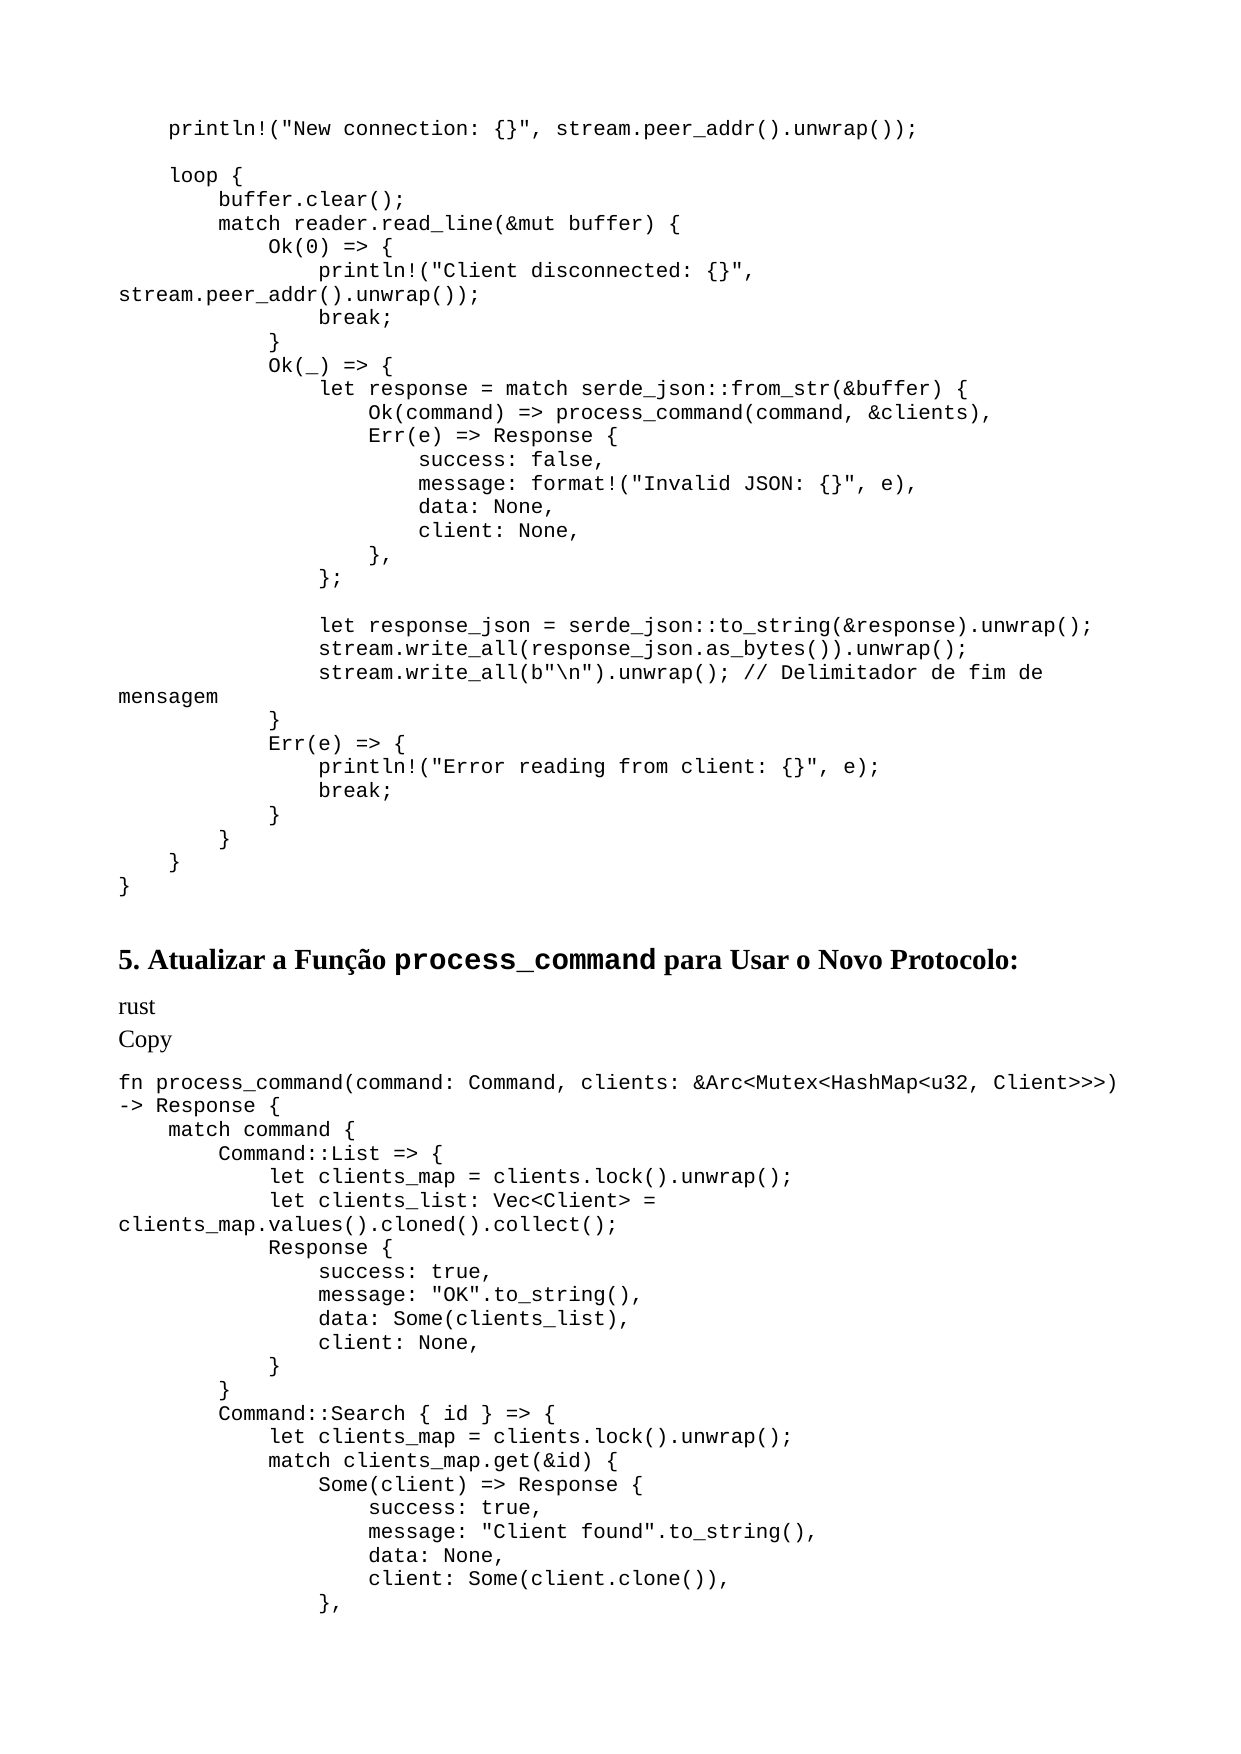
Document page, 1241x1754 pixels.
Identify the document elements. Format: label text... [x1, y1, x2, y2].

text success: true, [118, 1497, 1122, 1521]
text data: None, [118, 496, 1122, 520]
text Ok(_) => { [118, 354, 1122, 378]
text match command { [118, 1119, 1122, 1143]
text message: "Client found".to_string(), [118, 1521, 1122, 1544]
text message: "OK".to_string(), [118, 1284, 1122, 1308]
text } [118, 1379, 1122, 1403]
text let clients_map = clients.lock().unwrap(); [118, 1426, 1122, 1450]
text println!("Client disconnected: {}", stream.peer_addr().unwrap()); [118, 260, 1122, 307]
text let clients_list: Vec<Client> = clients_map.values().cloned().collect(); [118, 1190, 1122, 1237]
text success: true, [118, 1261, 1122, 1284]
text Some(client) => Response { [118, 1474, 1122, 1497]
text message: format!("Invalid JSON: {}", e), [118, 473, 1122, 496]
text Command::List => { [118, 1143, 1122, 1166]
text Copy [118, 1024, 1122, 1053]
text Command::Search { id } => { [118, 1403, 1122, 1426]
text client: None, [118, 1332, 1122, 1355]
text data: None, [118, 1544, 1122, 1568]
text break; [118, 780, 1122, 804]
text Ok(0) => { [118, 236, 1122, 260]
text let response = match serde_json::from_str(&buffer) { [118, 378, 1122, 402]
text } [118, 827, 1122, 851]
text } [118, 804, 1122, 827]
text }, [118, 544, 1122, 567]
text Response { [118, 1237, 1122, 1261]
text stream.write_all(response_json.as_bytes()).unwrap(); [118, 638, 1122, 662]
text success: false, [118, 449, 1122, 473]
text } [118, 875, 1122, 898]
text }, [118, 1592, 1122, 1616]
text Err(e) => Response { [118, 426, 1122, 449]
text } [118, 331, 1122, 354]
text }; [118, 567, 1122, 591]
text match clients_map.get(&id) { [118, 1450, 1122, 1474]
text let response_json = serde_json::to_string(&response).unwrap(); [118, 615, 1122, 638]
text stream.write_all(b"\n").unwrap(); // Delimitador de fim de mensagem [118, 662, 1122, 709]
text println!("New connection: {}", stream.peer_addr().unwrap()); [118, 118, 1122, 142]
subtitle 5. Atualizar a Função process_command para Usar o Novo Protocolo: [118, 942, 1122, 978]
text let clients_map = clients.lock().unwrap(); [118, 1166, 1122, 1190]
text match reader.read_line(&mut buffer) { [118, 213, 1122, 236]
text loop { [118, 165, 1122, 189]
text println!("Error reading from client: {}", e); [118, 757, 1122, 780]
text client: None, [118, 520, 1122, 544]
text break; [118, 307, 1122, 331]
text Ok(command) => process_command(command, &clients), [118, 402, 1122, 426]
text data: Some(clients_list), [118, 1308, 1122, 1332]
text rust [118, 991, 1122, 1020]
text } [118, 1355, 1122, 1379]
text } [118, 709, 1122, 733]
text Err(e) => { [118, 733, 1122, 757]
text fn process_command(command: Command, clients: &Arc<Mutex<HashMap<u32, Client>>>) -> Response { [118, 1072, 1122, 1119]
text buffer.clear(); [118, 189, 1122, 213]
text client: Some(client.clone()), [118, 1568, 1122, 1592]
text } [118, 851, 1122, 875]
